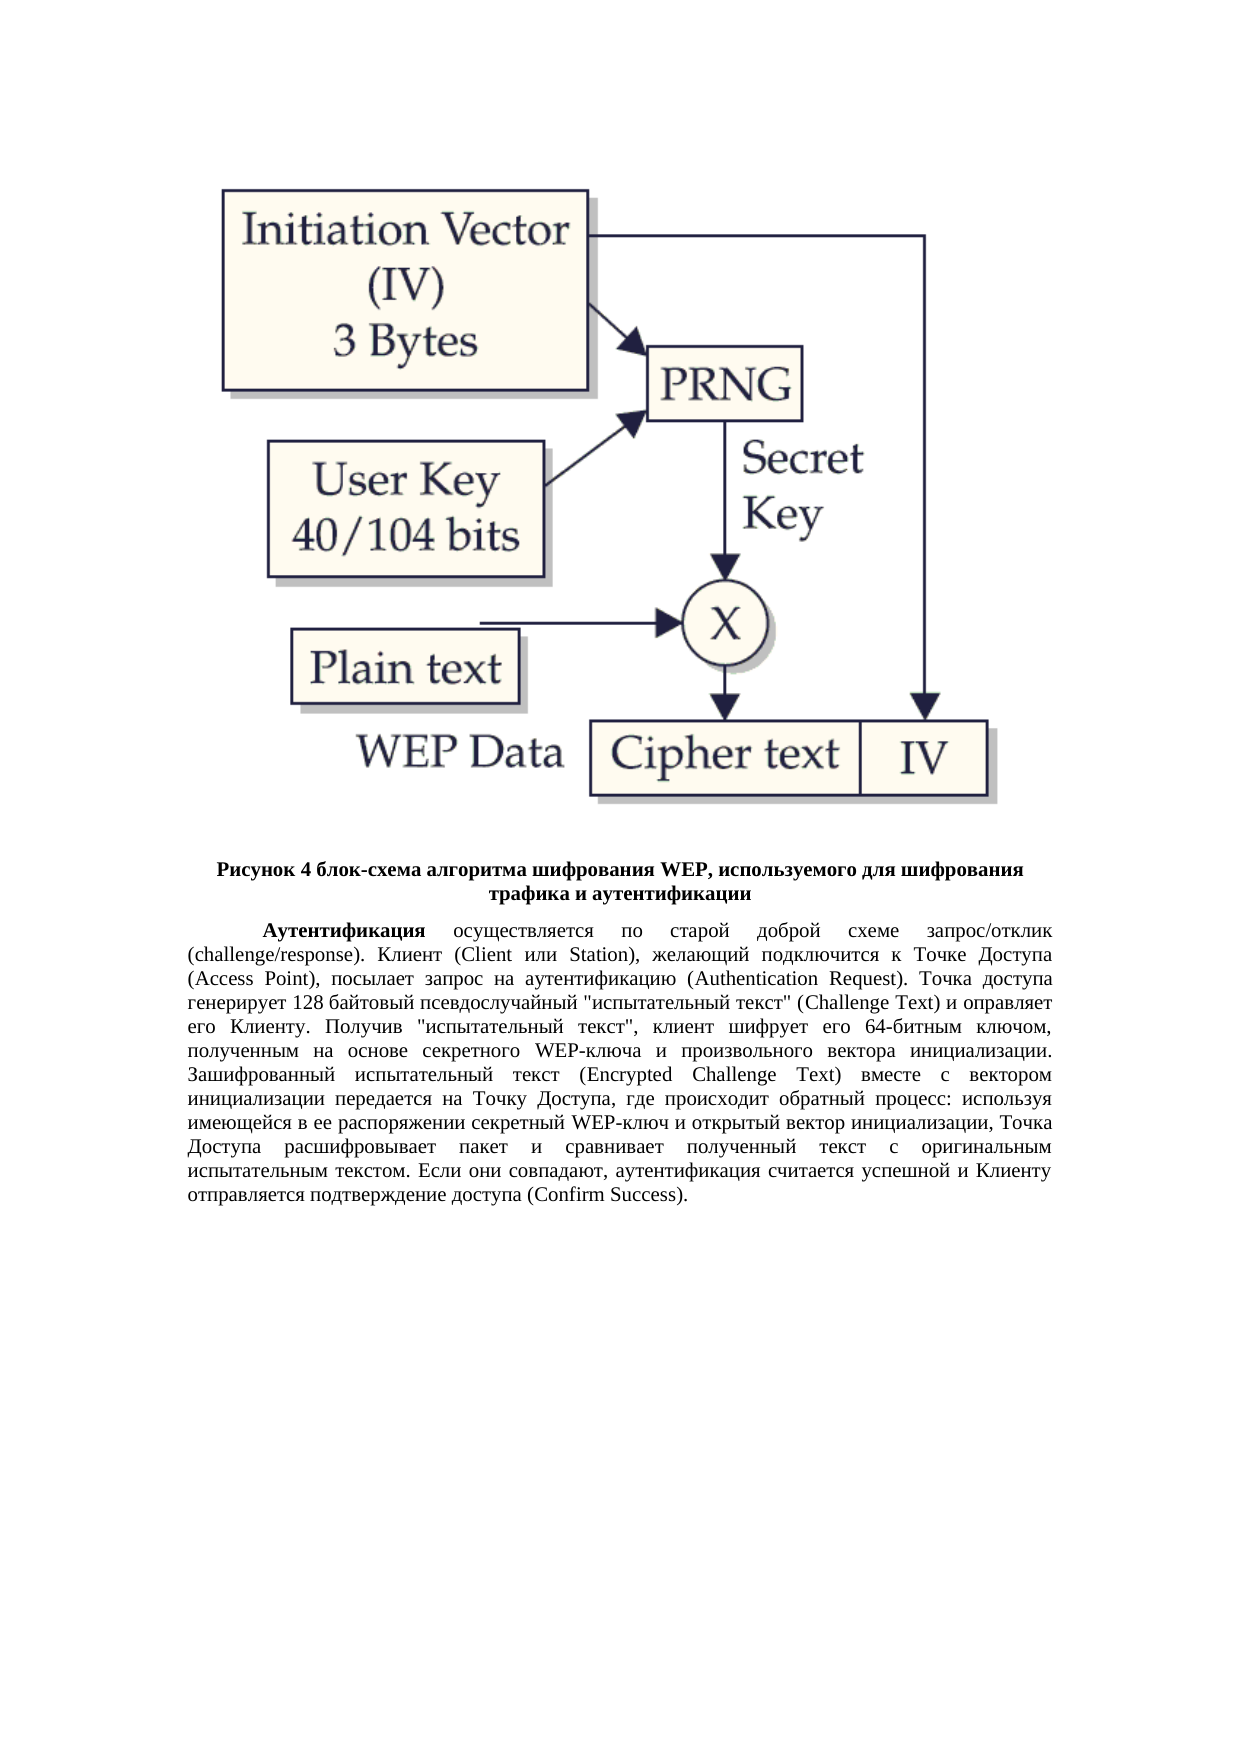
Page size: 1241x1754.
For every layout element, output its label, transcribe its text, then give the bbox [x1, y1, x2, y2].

picture [187, 150, 1053, 845]
text Аутентификация осуществляется по старой доброй схеме запрос/отклик (challenge/response). Клиент (Client или Station), желающий подключится к Точке Доступа (Access Point), посылает запрос на аутентификацию (Authentication Request). Точка доступа генерирует 128 байтовый псевдослучайный "испытательный текст" (Challenge Text) и оправляет его Клиенту. Получив "испытательный текст", клиент шифрует его 64-битным ключом, полученным на основе секретного WEP-ключа и произвольного вектора инициализации. Зашифрованный испытательный текст (Encrypted Challenge Text) вместе с вектором инициализации передается на Точку Доступа, где происходит обратный процесс: используя имеющейся в ее распоряжении секретный WEP-ключ и открытый вектор инициализации, Точка Доступа расшифровывает пакет и сравнивает полученный текст с оригинальным испытательным текстом. Если они совпадают, аутентификация считается успешной и Клиенту отправляется подтверждение доступа (Confirm Success). [187, 918, 1053, 1206]
text Рисунок 4 блок-схема алгоритма шифрования WEP, используемого для шифрования трафика и аутентификации [187, 857, 1053, 905]
